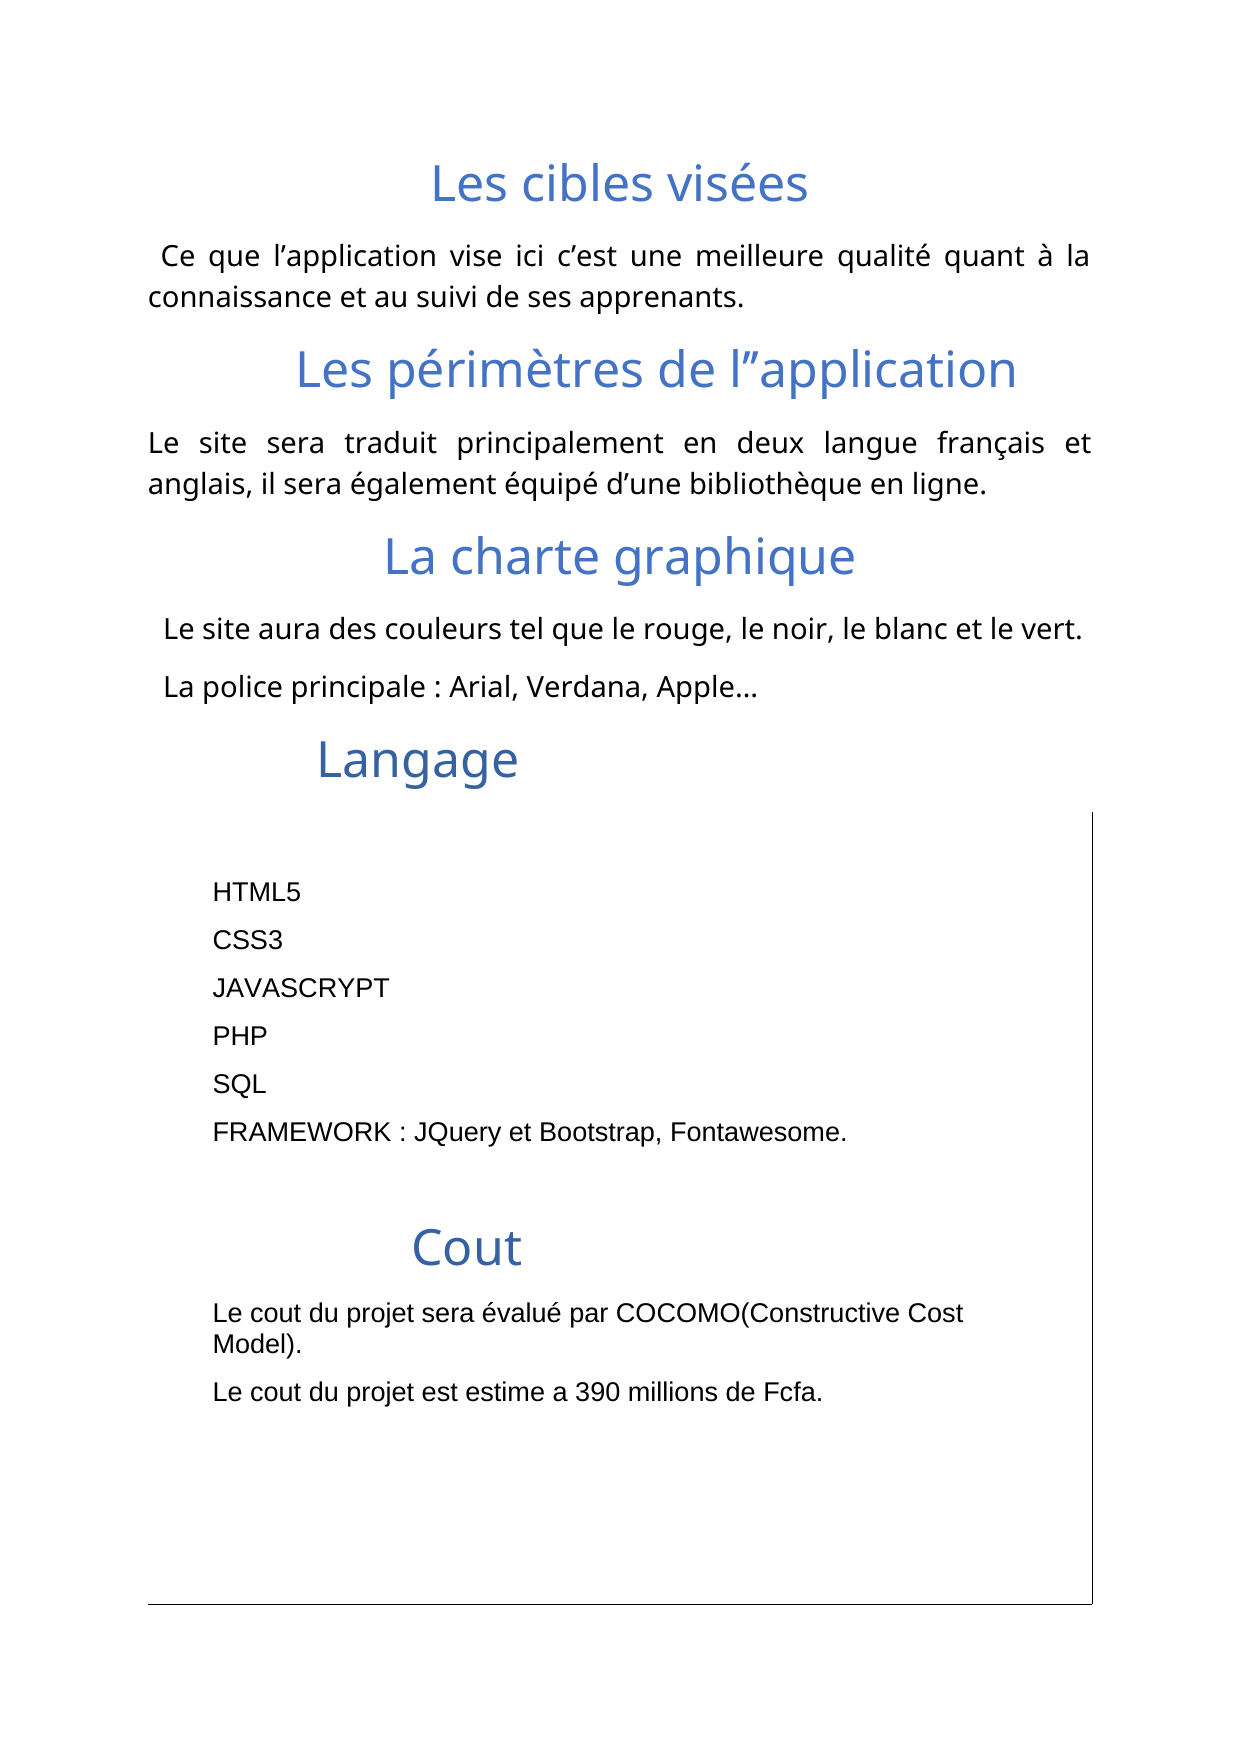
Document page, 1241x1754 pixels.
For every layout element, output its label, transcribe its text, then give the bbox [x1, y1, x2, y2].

text Cout [148, 1147, 1092, 1232]
text HTML5 [148, 812, 1092, 860]
text Langage [148, 724, 1092, 792]
text FRAMEWORK : JQuery et Bootstrap, Fontawesome. [148, 1051, 1092, 1147]
text Le site aura des couleurs tel que le rouge, le noir, le blanc et le vert. [148, 608, 1092, 648]
text JAVASCRYPT [148, 908, 1092, 956]
text CSS3 [148, 860, 1092, 908]
text SQL [148, 1003, 1092, 1051]
text Le cout du projet sera évalué par COCOMO(Constructive Cost Model). [148, 1232, 1092, 1311]
text Les cibles visées [148, 148, 1092, 216]
text Le site sera traduit principalement en deux langue français et anglais, il sera également équipé d’une bibliothèque en ligne. [148, 422, 1092, 503]
text Les périmètres de l’’application [148, 334, 1092, 402]
text Le cout du projet est estime a 390 millions de Fcfa. [148, 1311, 1092, 1407]
text La charte graphique [148, 521, 1092, 589]
text PHP [148, 956, 1092, 1003]
text Ce que l’application vise ici c’est une meilleure qualité quant à la connaissance et au suivi de ses apprenants. [148, 235, 1092, 316]
text La police principale : Arial, Verdana, Apple… [148, 666, 1092, 706]
